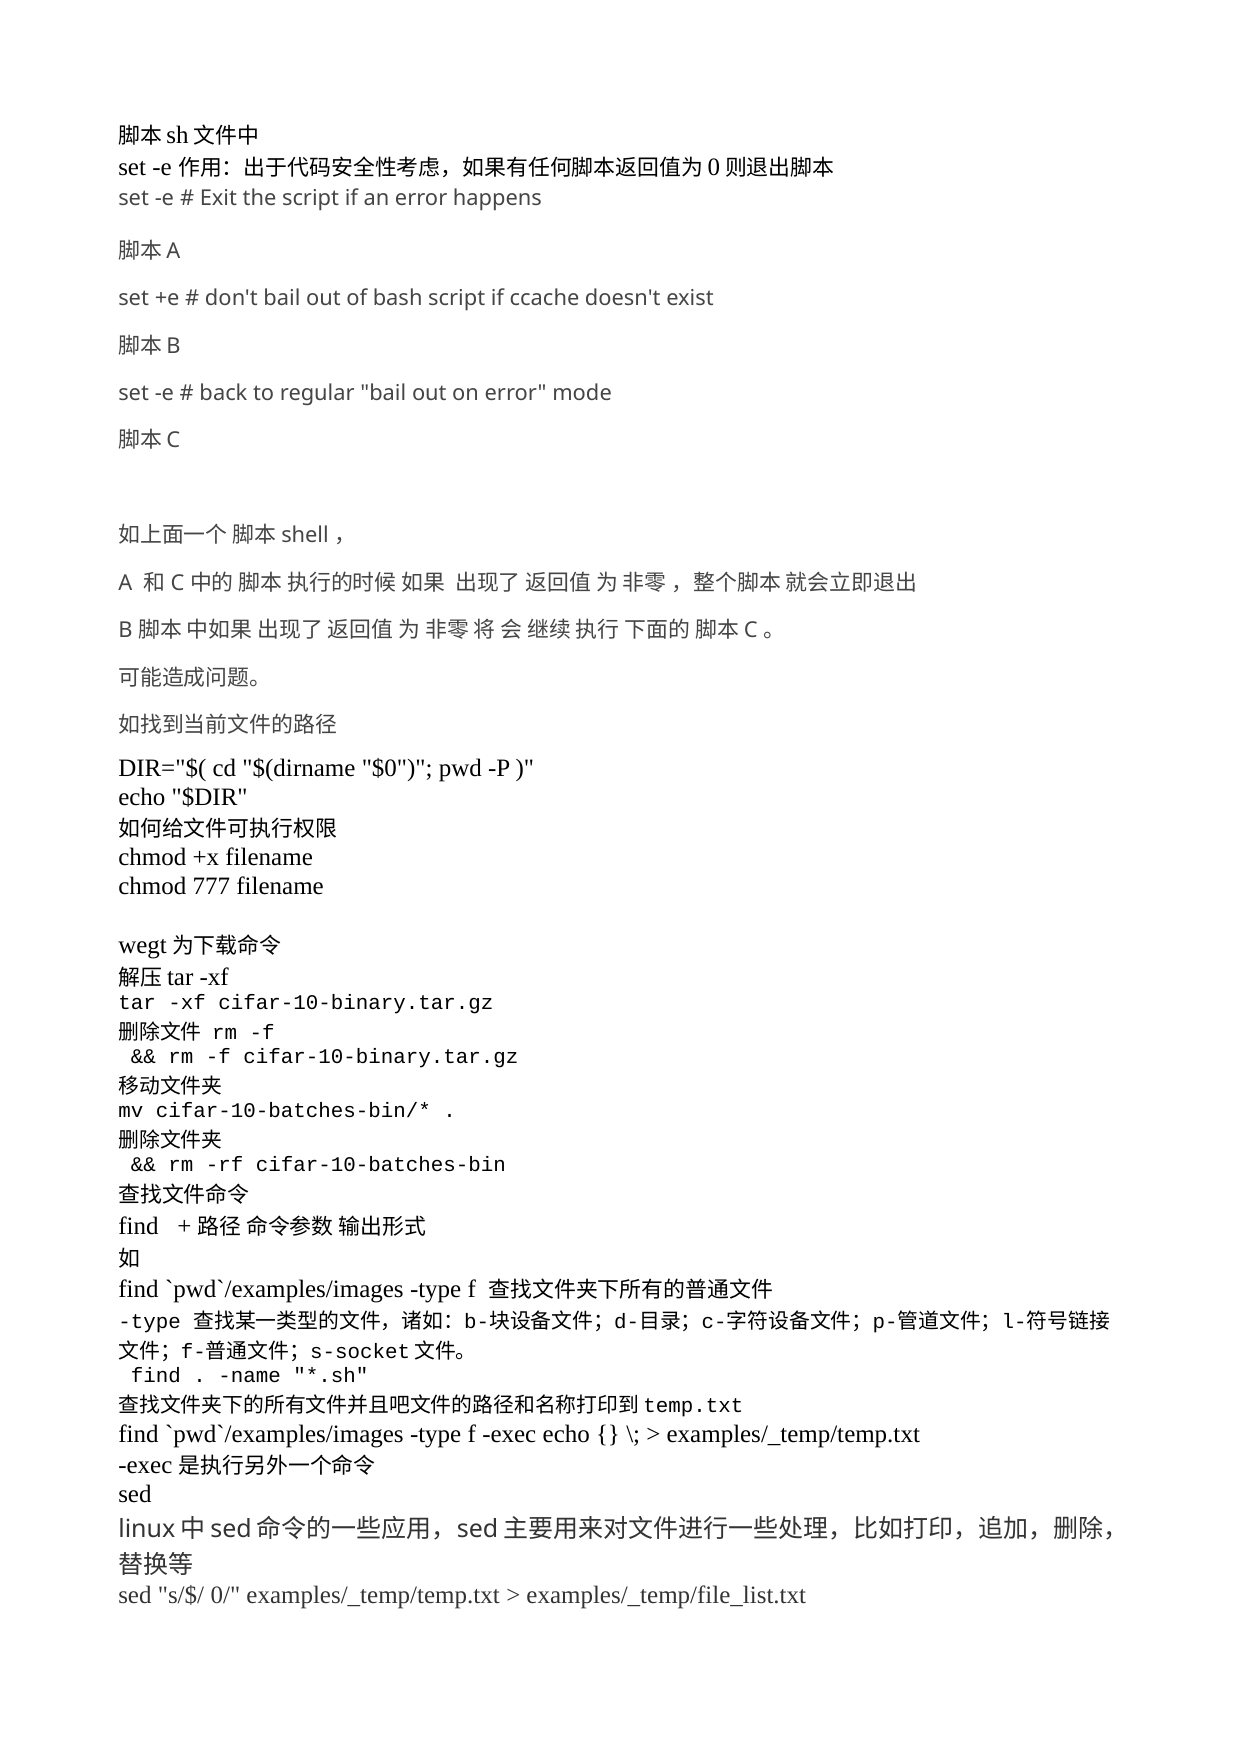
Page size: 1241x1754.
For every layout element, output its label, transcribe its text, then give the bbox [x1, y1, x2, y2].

text 查找文件命令 [118, 1177, 1122, 1209]
text A 和 C 中的 脚本 执行的时候 如果 出现了 返回值 为 非零 ，整个脚本 就会立即退出 [118, 563, 1122, 596]
text 可能造成问题。 [118, 658, 1122, 691]
text mv cifar-10-batches-bin/* . [118, 1100, 1122, 1123]
text echo "$DIR" [118, 782, 1122, 811]
text wegt为下载命令 [118, 928, 1122, 960]
text 如找到当前文件的路径 [118, 706, 1122, 738]
text 如上面一个 脚本 shell ， [118, 516, 1122, 549]
text 脚本sh文件中 [118, 118, 1122, 150]
text find . -name "*.sh" [118, 1365, 1122, 1388]
text chmod 777 filename [118, 871, 1122, 900]
text 脚本A [118, 232, 1122, 264]
text 查找文件夹下的所有文件并且吧文件的路径和名称打印到temp.txt [118, 1388, 1122, 1419]
text set -e # Exit the script if an error happens [118, 181, 1122, 211]
text 脚本B [118, 327, 1122, 359]
text 删除文件夹 [118, 1123, 1122, 1154]
text && rm -rf cifar-10-batches-bin [118, 1154, 1122, 1177]
text -type 查找某一类型的文件，诸如：b-块设备文件；d-目录；c-字符设备文件；p-管道文件；l-符号链接文件；f-普通文件；s-socket文件。 [118, 1304, 1122, 1365]
text set -e 作用：出于代码安全性考虑，如果有任何脚本返回值为0则退出脚本 [118, 150, 1122, 181]
text sed "s/$/ 0/" examples/_temp/temp.txt > examples/_temp/file_list.txt [118, 1581, 1122, 1609]
text 如 [118, 1241, 1122, 1272]
text sed [118, 1479, 1122, 1508]
text 脚本C [118, 421, 1122, 454]
text linux中sed命令的一些应用，sed主要用来对文件进行一些处理，比如打印，追加，删除，替换等 [118, 1508, 1122, 1581]
text -exec 是执行另外一个命令 [118, 1448, 1122, 1479]
text 解压 tar -xf [118, 960, 1122, 992]
text DIR="$( cd "$(dirname "$0")"; pwd -P )" [118, 753, 1122, 782]
text find + 路径 命令参数 输出形式 [118, 1209, 1122, 1241]
text chmod +x filename [118, 842, 1122, 871]
text tar -xf cifar-10-binary.tar.gz [118, 992, 1122, 1016]
text 删除文件 rm -f [118, 1016, 1122, 1046]
text && rm -f cifar-10-binary.tar.gz [118, 1046, 1122, 1069]
text find `pwd`/examples/images -type f 查找文件夹下所有的普通文件 [118, 1272, 1122, 1304]
text B 脚本 中如果 出现了 返回值 为 非零 将 会 继续 执行 下面的 脚本 C 。 [118, 611, 1122, 644]
text 如何给文件可执行权限 [118, 811, 1122, 842]
text set +e # don't bail out of bash script if ccache doesn't exist [118, 279, 1122, 312]
text 移动文件夹 [118, 1069, 1122, 1100]
text set -e # back to regular "bail out on error" mode [118, 374, 1122, 407]
text find `pwd`/examples/images -type f -exec echo {} \; > examples/_temp/temp.txt [118, 1419, 1122, 1448]
